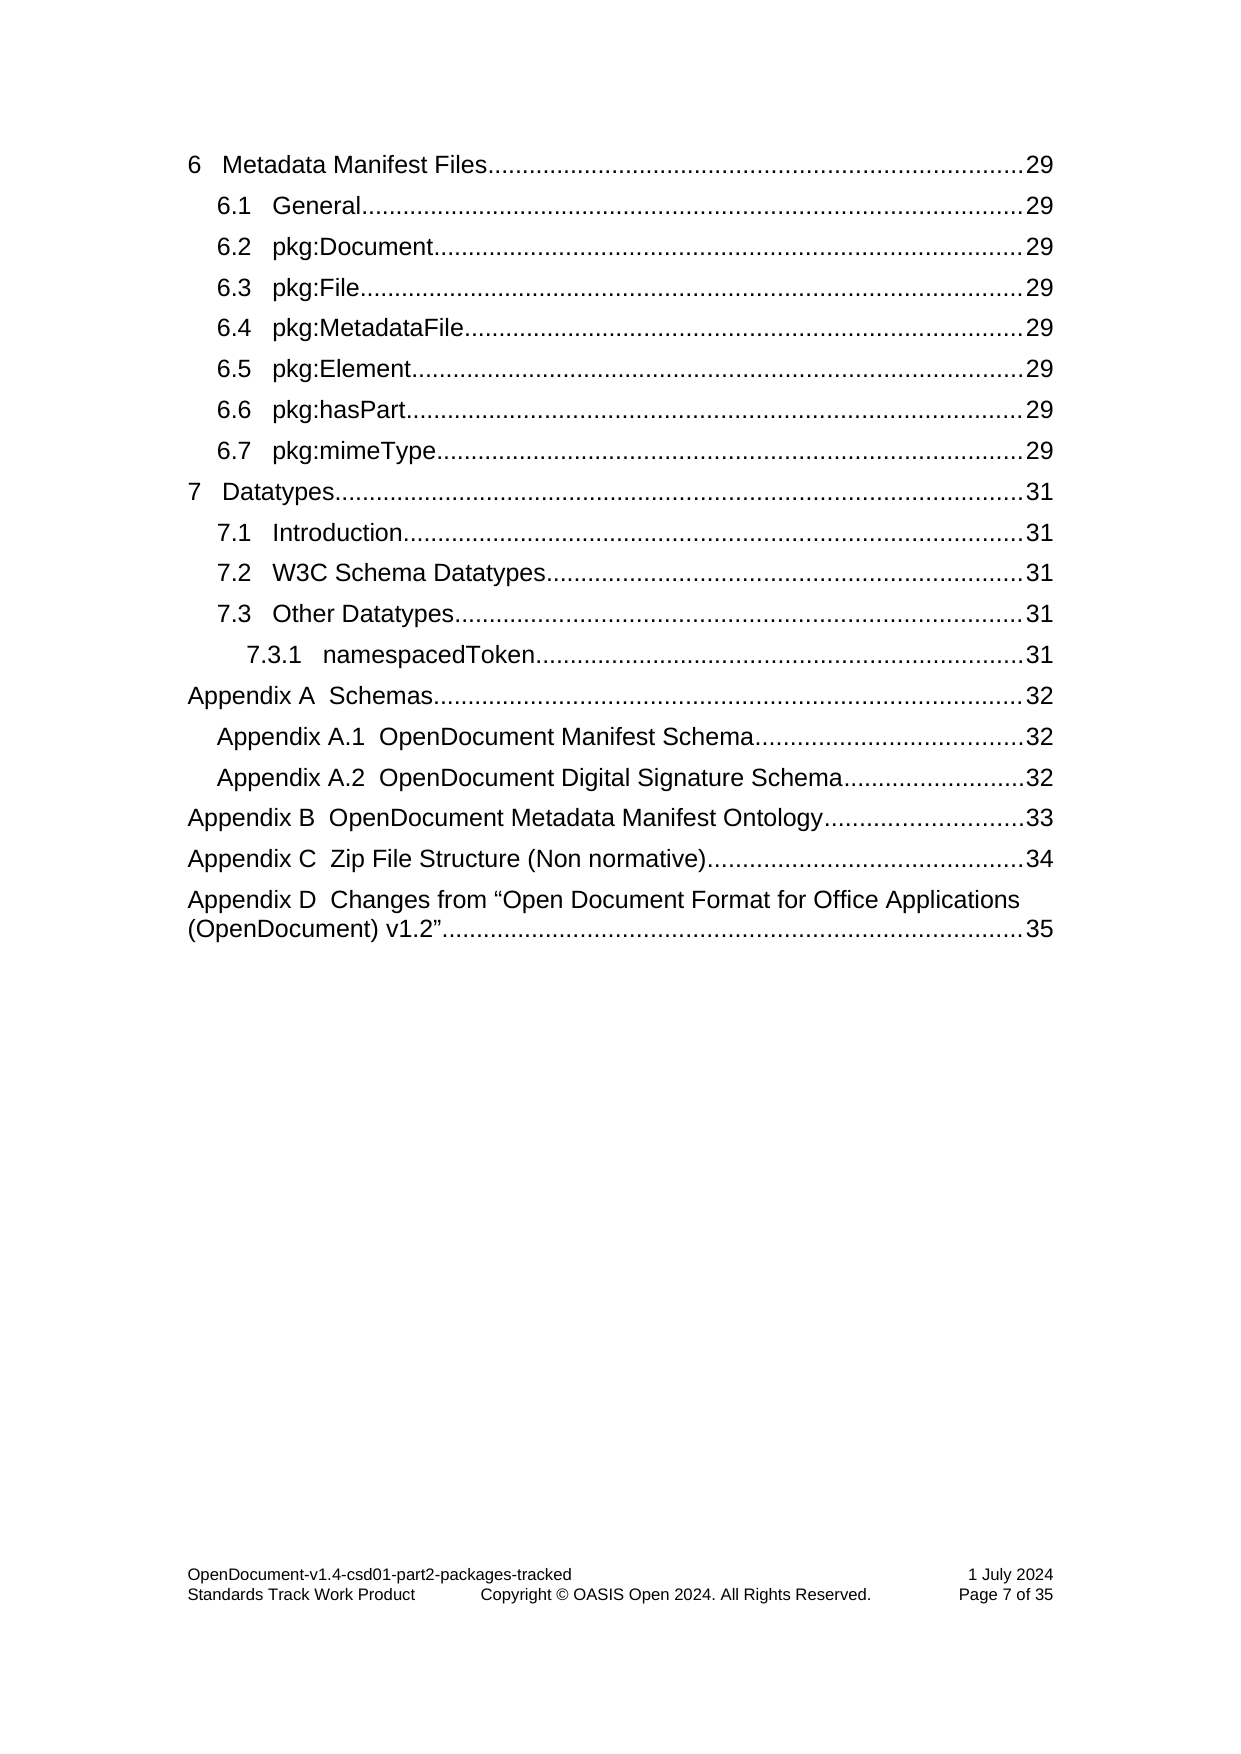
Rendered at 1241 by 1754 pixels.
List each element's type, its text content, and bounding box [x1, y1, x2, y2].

text 7 Datatypes 31 [187, 477, 1053, 505]
text 6 Metadata Manifest Files 29 [187, 150, 1053, 179]
text 7.3 Other Datatypes 31 [217, 599, 1053, 628]
text 7.2 W3C Schema Datatypes 31 [217, 558, 1053, 587]
text Appendix A Schemas 32 [187, 681, 1053, 709]
text 6.3 pkg:File 29 [217, 272, 1053, 301]
text Appendix C Zip File Structure (Non normative) 34 [187, 844, 1053, 873]
text 6.4 pkg:MetadataFile 29 [217, 313, 1053, 342]
text Appendix B OpenDocument Metadata Manifest Ontology 33 [187, 803, 1053, 832]
text 6.2 pkg:Document 29 [217, 232, 1053, 260]
text 6.1 General 29 [217, 191, 1053, 219]
text 7.3.1 namespacedToken 31 [246, 640, 1053, 669]
text Appendix D Changes from “Open Document Format for Office Applications (OpenDocument) v1.2” 35 [187, 885, 1053, 942]
text 6.5 pkg:Element 29 [217, 354, 1053, 383]
text 6.6 pkg:hasPart 29 [217, 395, 1053, 424]
text 7.1 Introduction 31 [217, 517, 1053, 546]
text 6.7 pkg:mimeType 29 [217, 436, 1053, 464]
text Appendix A.2 OpenDocument Digital Signature Schema 32 [217, 762, 1053, 791]
text Appendix A.1 OpenDocument Manifest Schema 32 [217, 722, 1053, 750]
